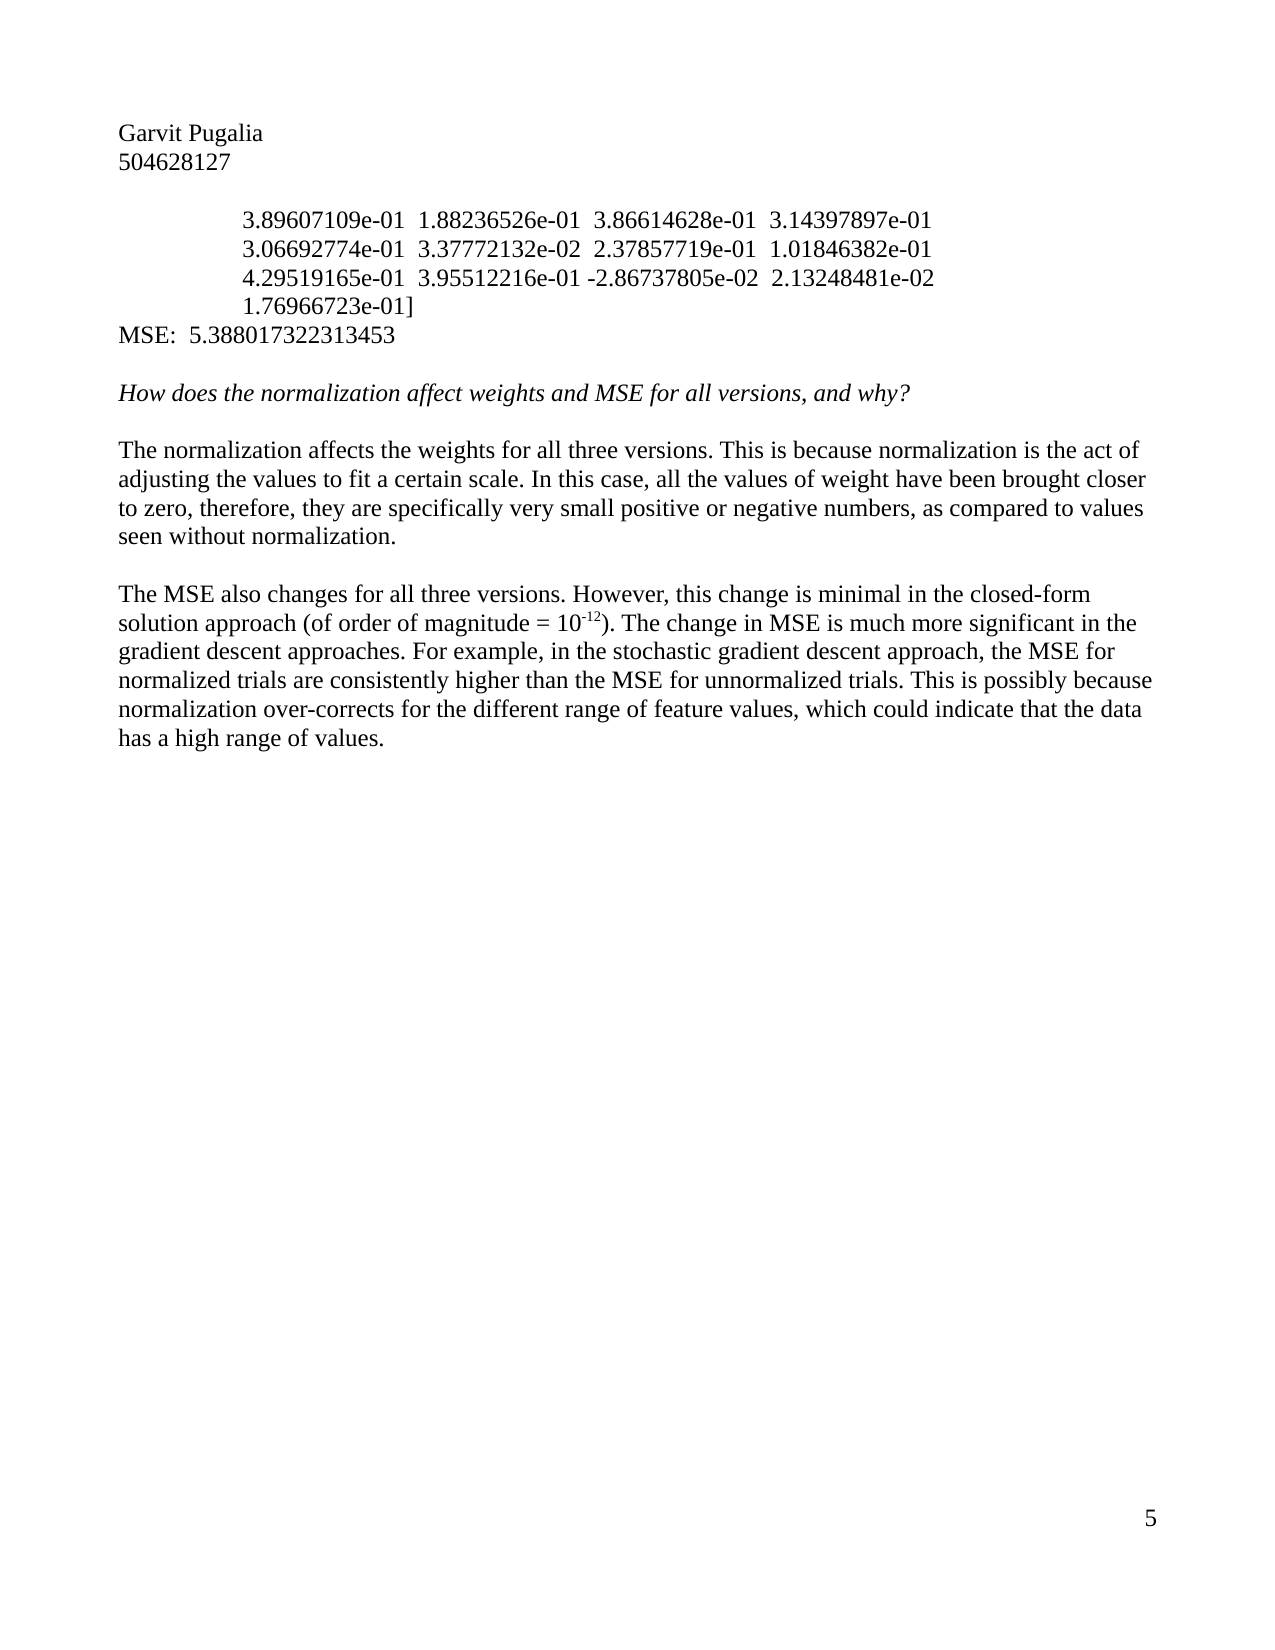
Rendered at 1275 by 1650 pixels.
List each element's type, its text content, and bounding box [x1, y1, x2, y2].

text 4.29519165e-01 3.95512216e-01 -2.86737805e-02 2.13248481e-02 [118, 263, 1157, 291]
text The MSE also changes for all three versions. However, this change is minimal in the closed-form solution approach (of order of magnitude = 10-12). The change in MSE is much more significant in the gradient descent approaches. For example, in the stochastic gradient descent approach, the MSE for normalized trials are consistently higher than the MSE for unnormalized trials. This is possibly because normalization over-corrects for the different range of feature values, which could indicate that the data has a high range of values. [118, 579, 1157, 751]
text 1.76966723e-01] [118, 291, 1157, 320]
text How does the normalization affect weights and MSE for all versions, and why? [118, 378, 1157, 406]
text 3.89607109e-01 1.88236526e-01 3.86614628e-01 3.14397897e-01 [118, 205, 1157, 234]
text 3.06692774e-01 3.37772132e-02 2.37857719e-01 1.01846382e-01 [118, 234, 1157, 263]
text The normalization affects the weights for all three versions. This is because normalization is the act of adjusting the values to fit a certain scale. In this case, all the values of weight have been brought closer to zero, therefore, they are specifically very small positive or negative numbers, as compared to values seen without normalization. [118, 435, 1157, 550]
text MSE: 5.388017322313453 [118, 320, 1157, 349]
